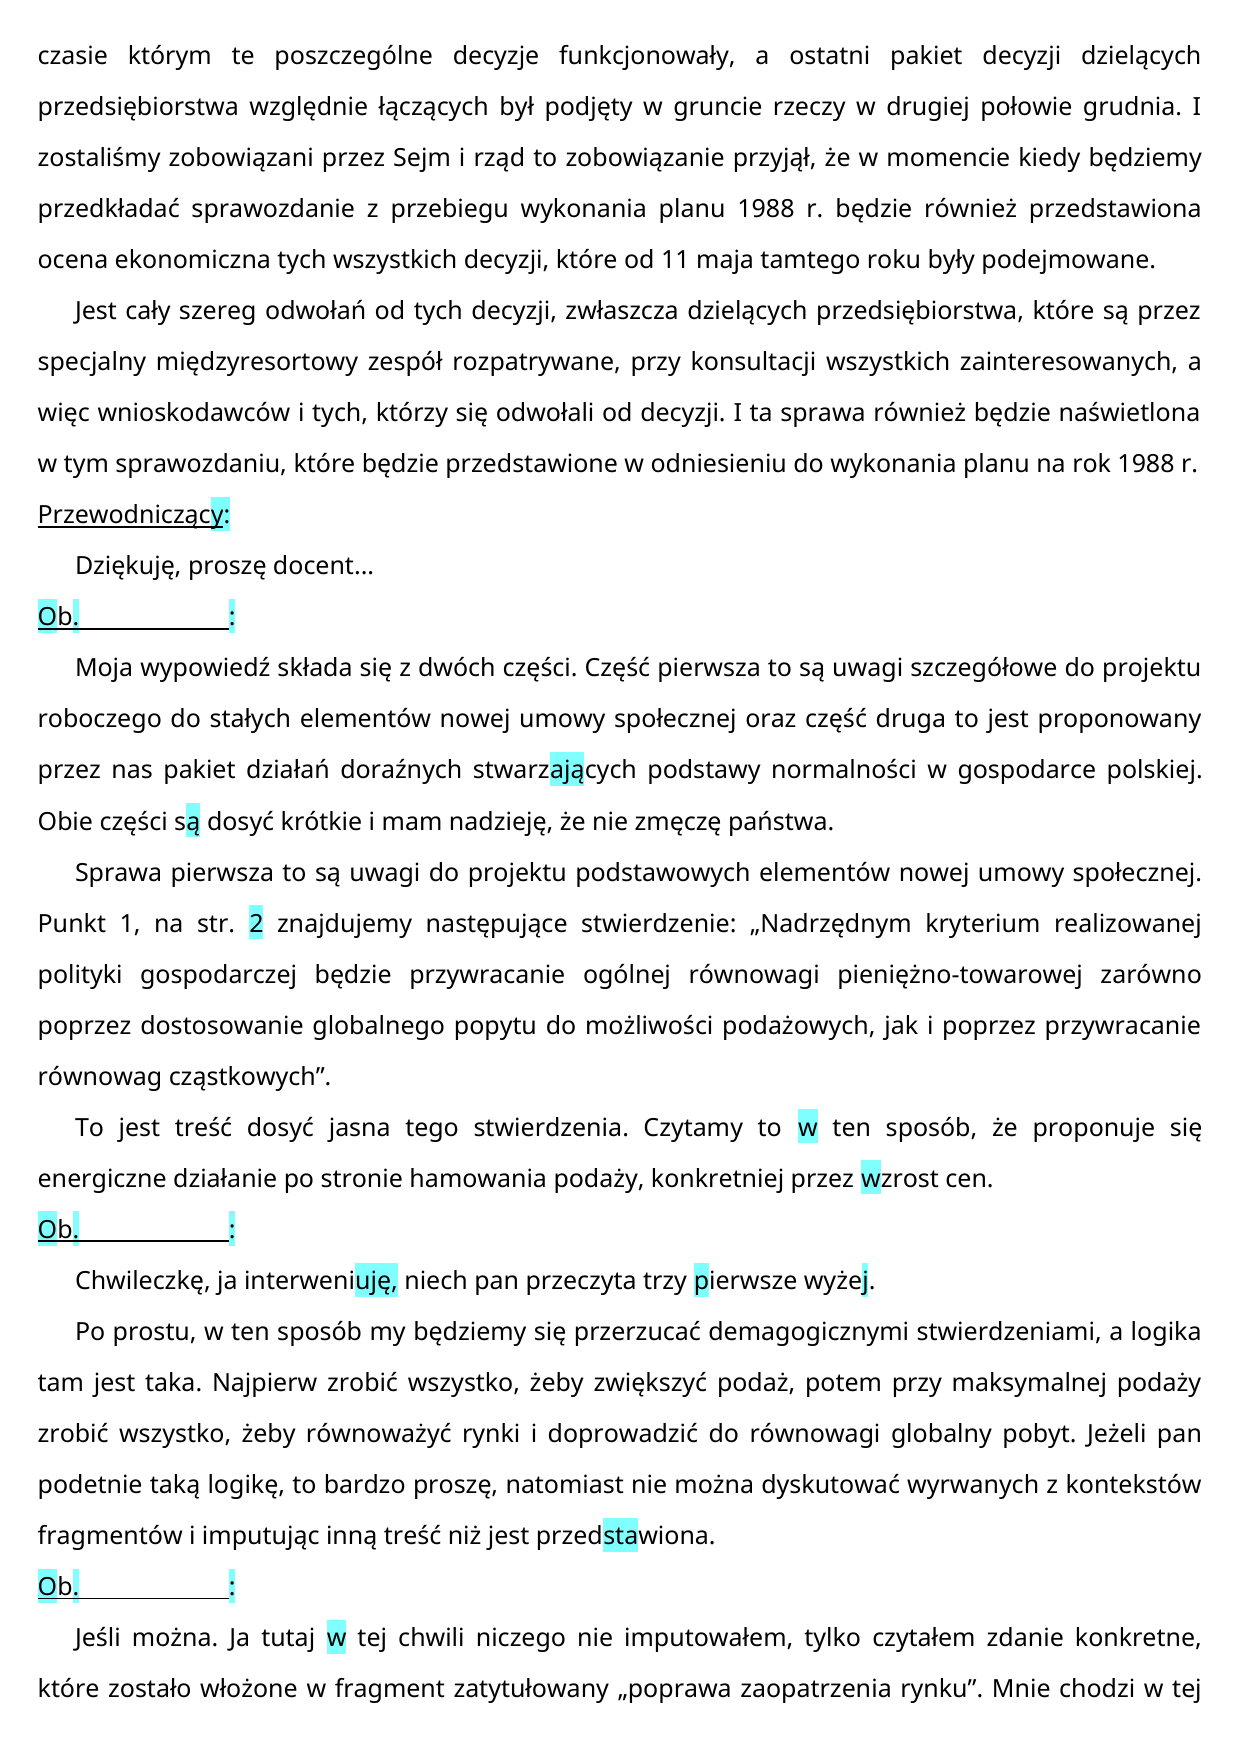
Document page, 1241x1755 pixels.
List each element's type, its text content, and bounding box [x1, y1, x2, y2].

text Ob. : [37, 1211, 1203, 1246]
text Przewodniczący: [37, 497, 1203, 531]
text czasie którym te poszczególne decyzje funkcjonowały, a ostatni pakiet decyzji dzielących przedsiębiorstwa względnie łączących był podjęty w gruncie rzeczy w drugiej połowie grudnia. I zostaliśmy zobowiązani przez Sejm i rząd to zobowiązanie przyjął, że w momencie kiedy będziemy przedkładać sprawozdanie z przebiegu wykonania planu 1988 r. będzie również przedstawiona ocena ekonomiczna tych wszystkich decyzji, które od 11 maja tamtego roku były podejmowane. [37, 37, 1203, 276]
text Po prostu, w ten sposób my będziemy się przerzucać demagogicznymi stwierdzeniami, a logika tam jest taka. Najpierw zrobić wszystko, żeby zwiększyć podaż, potem przy maksymalnej podaży zrobić wszystko, żeby równoważyć rynki i doprowadzić do równowagi globalny pobyt. Jeżeli pan podetnie taką logikę, to bardzo proszę, natomiast nie można dyskutować wyrwanych z kontekstów fragmentów i imputując inną treść niż jest przedstawiona. [37, 1313, 1203, 1552]
text Sprawa pierwsza to są uwagi do projektu podstawowych elementów nowej umowy społecznej. Punkt 1, na str. 2 znajdujemy następujące stwierdzenie: „Nadrzędnym kryterium realizowanej polityki gospodarczej będzie przywracanie ogólnej równowagi pieniężno-towarowej zarówno poprzez dostosowanie globalnego popytu do możliwości podażowych, jak i poprzez przywracanie równowag cząstkowych”. [37, 854, 1203, 1092]
text Ob. : [37, 1569, 1203, 1603]
text Ob. : [37, 599, 1203, 633]
text Dziękuję, proszę docent... [37, 548, 1203, 582]
text Chwileczkę, ja interweniuję, niech pan przeczyta trzy pierwsze wyżej. [37, 1262, 1203, 1297]
text Jest cały szereg odwołań od tych decyzji, zwłaszcza dzielących przedsiębiorstwa, które są przez specjalny międzyresortowy zespół rozpatrywane, przy konsultacji wszystkich zainteresowanych, a więc wnioskodawców i tych, którzy się odwołali od decyzji. I ta sprawa również będzie naświetlona w tym sprawozdaniu, które będzie przedstawione w odniesieniu do wykonania planu na rok 1988 r. [37, 293, 1203, 480]
text Jeśli można. Ja tutaj w tej chwili niczego nie imputowałem, tylko czytałem zdanie konkretne, które zostało włożone w fragment zatytułowany „poprawa zaopatrzenia rynku”. Mnie chodzi w tej [37, 1620, 1203, 1705]
text Moja wypowiedź składa się z dwóch części. Część pierwsza to są uwagi szczegółowe do projektu roboczego do stałych elementów nowej umowy społecznej oraz część druga to jest proponowany przez nas pakiet działań doraźnych stwarzających podstawy normalności w gospodarce polskiej. Obie części są dosyć krótkie i mam nadzieję, że nie zmęczę państwa. [37, 650, 1203, 837]
text To jest treść dosyć jasna tego stwierdzenia. Czytamy to w ten sposób, że proponuje się energiczne działanie po stronie hamowania podaży, konkretniej przez wzrost cen. [37, 1109, 1203, 1194]
